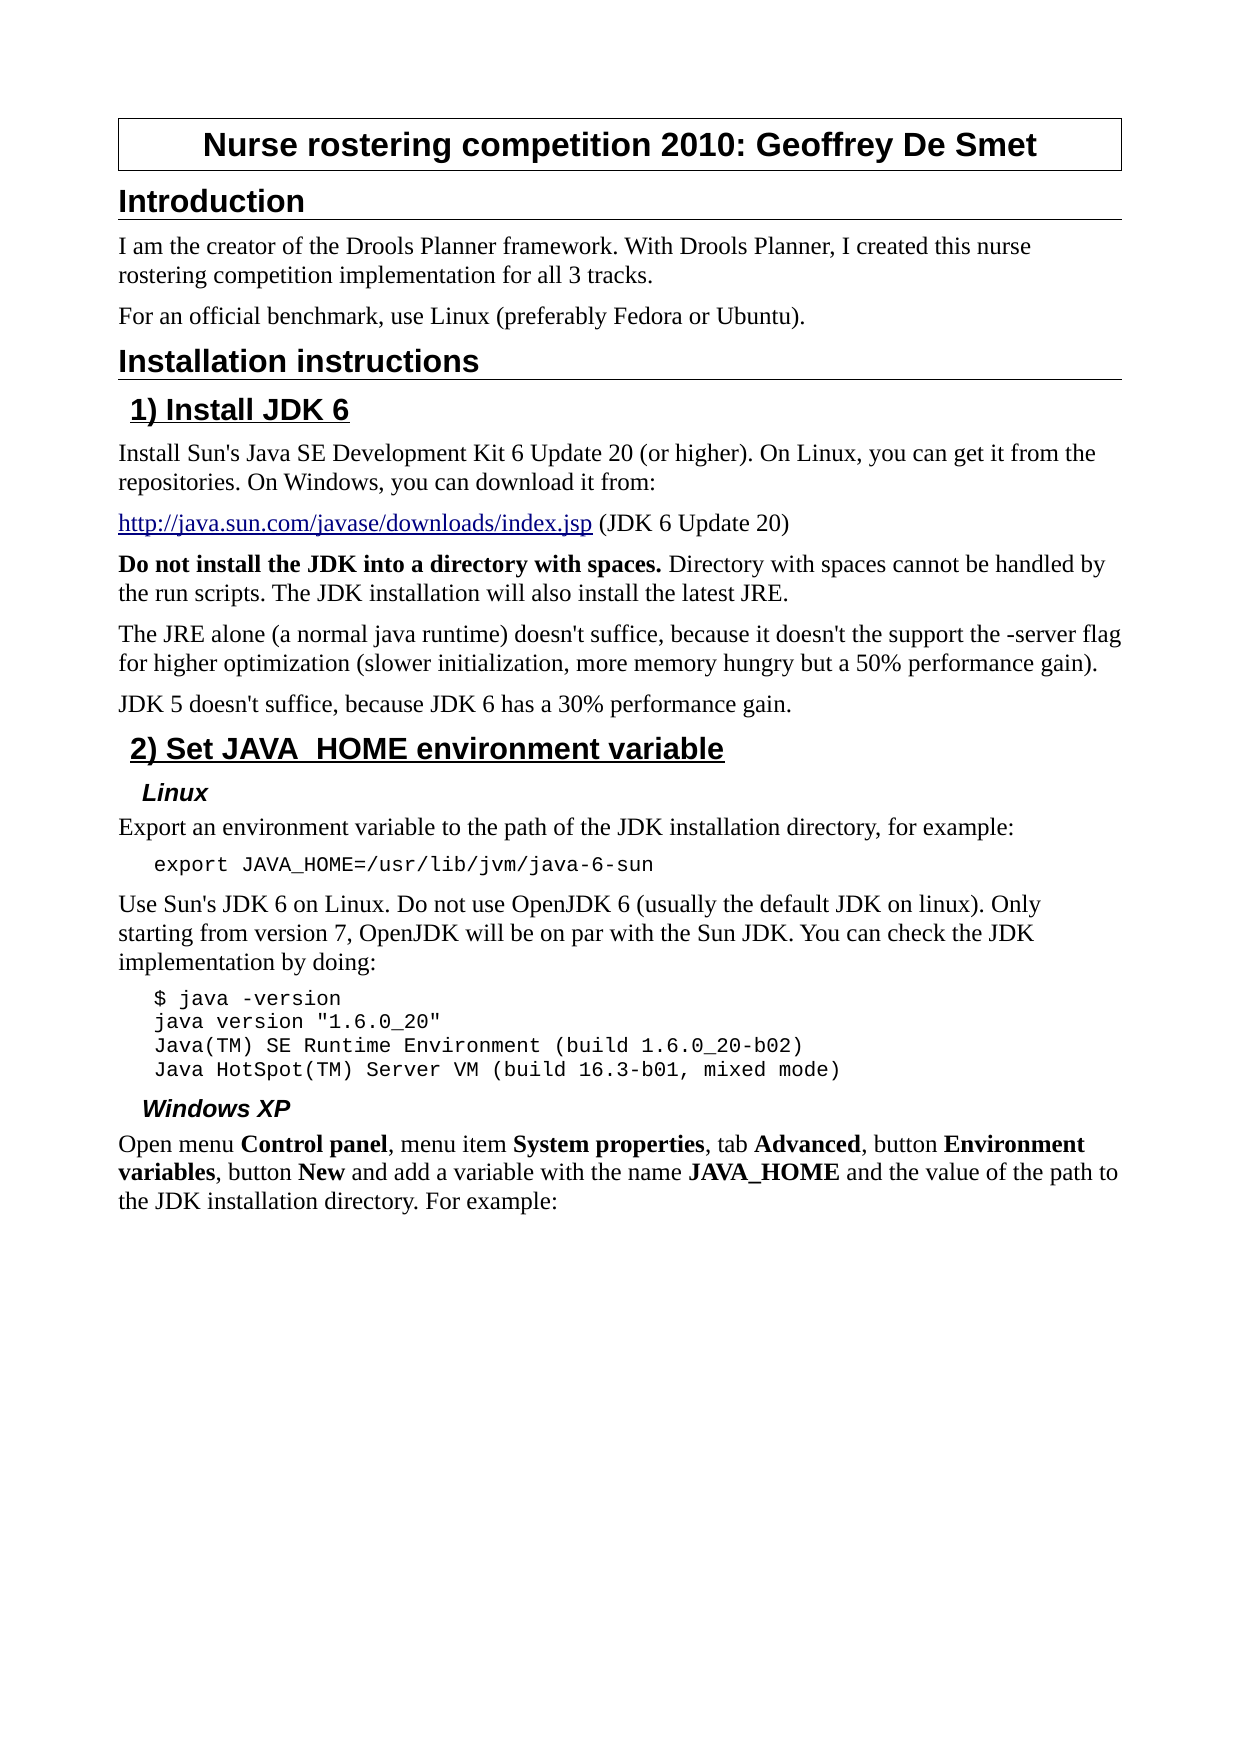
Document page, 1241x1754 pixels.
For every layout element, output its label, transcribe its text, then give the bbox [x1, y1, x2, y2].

text Use Sun's JDK 6 on Linux. Do not use OpenJDK 6 (usually the default JDK on linux). Only starting from version 7, OpenJDK will be on par with the Sun JDK. You can check the JDK implementation by doing: [118, 889, 1122, 975]
subtitle Linux [142, 778, 1122, 806]
text Export an environment variable to the path of the JDK installation directory, for example: [118, 812, 1122, 841]
text export JAVA_HOME=/usr/lib/jvm/java-6-sun [153, 854, 1122, 877]
text Install Sun's Java SE Development Kit 6 Update 20 (or higher). On Linux, you can get it from the repositories. On Windows, you can download it from: [118, 438, 1122, 496]
text For an official benchmark, use Linux (preferably Fedora or Ubuntu). [118, 301, 1122, 330]
text I am the creator of the Drools Planner framework. With Drools Planner, I created this nurse rostering competition implementation for all 3 tracks. [118, 231, 1122, 289]
subtitle Nurse rostering competition 2010: Geoffrey De Smet [119, 119, 1121, 170]
subtitle Windows XP [142, 1094, 1122, 1123]
subtitle Introduction [118, 182, 1122, 219]
subtitle Installation instructions [118, 342, 1122, 379]
text JDK 5 doesn't suffice, because JDK 6 has a 30% performance gain. [118, 689, 1122, 718]
subtitle 1) Install JDK 6 [130, 391, 1122, 427]
text http://java.sun.com/javase/downloads/index.jsp (JDK 6 Update 20) [118, 508, 1122, 537]
text $ java -version java version "1.6.0_20" Java(TM) SE Runtime Environment (build 1.6.0_20-b02) Java HotSpot(TM) Server VM (build 16.3-b01, mixed mode) [153, 988, 1122, 1082]
subtitle 2) Set JAVA_HOME environment variable [130, 731, 1122, 766]
text The JRE alone (a normal java runtime) doesn't suffice, because it doesn't the support the -server flag for higher optimization (slower initialization, more memory hungry but a 50% performance gain). [118, 619, 1122, 677]
text Do not install the JDK into a directory with spaces. Directory with spaces cannot be handled by the run scripts. The JDK installation will also install the latest JRE. [118, 549, 1122, 607]
text Open menu Control panel, menu item System properties, tab Advanced, button Environment variables, button New and add a variable with the name JAVA_HOME and the value of the path to the JDK installation directory. For example: [118, 1129, 1122, 1215]
